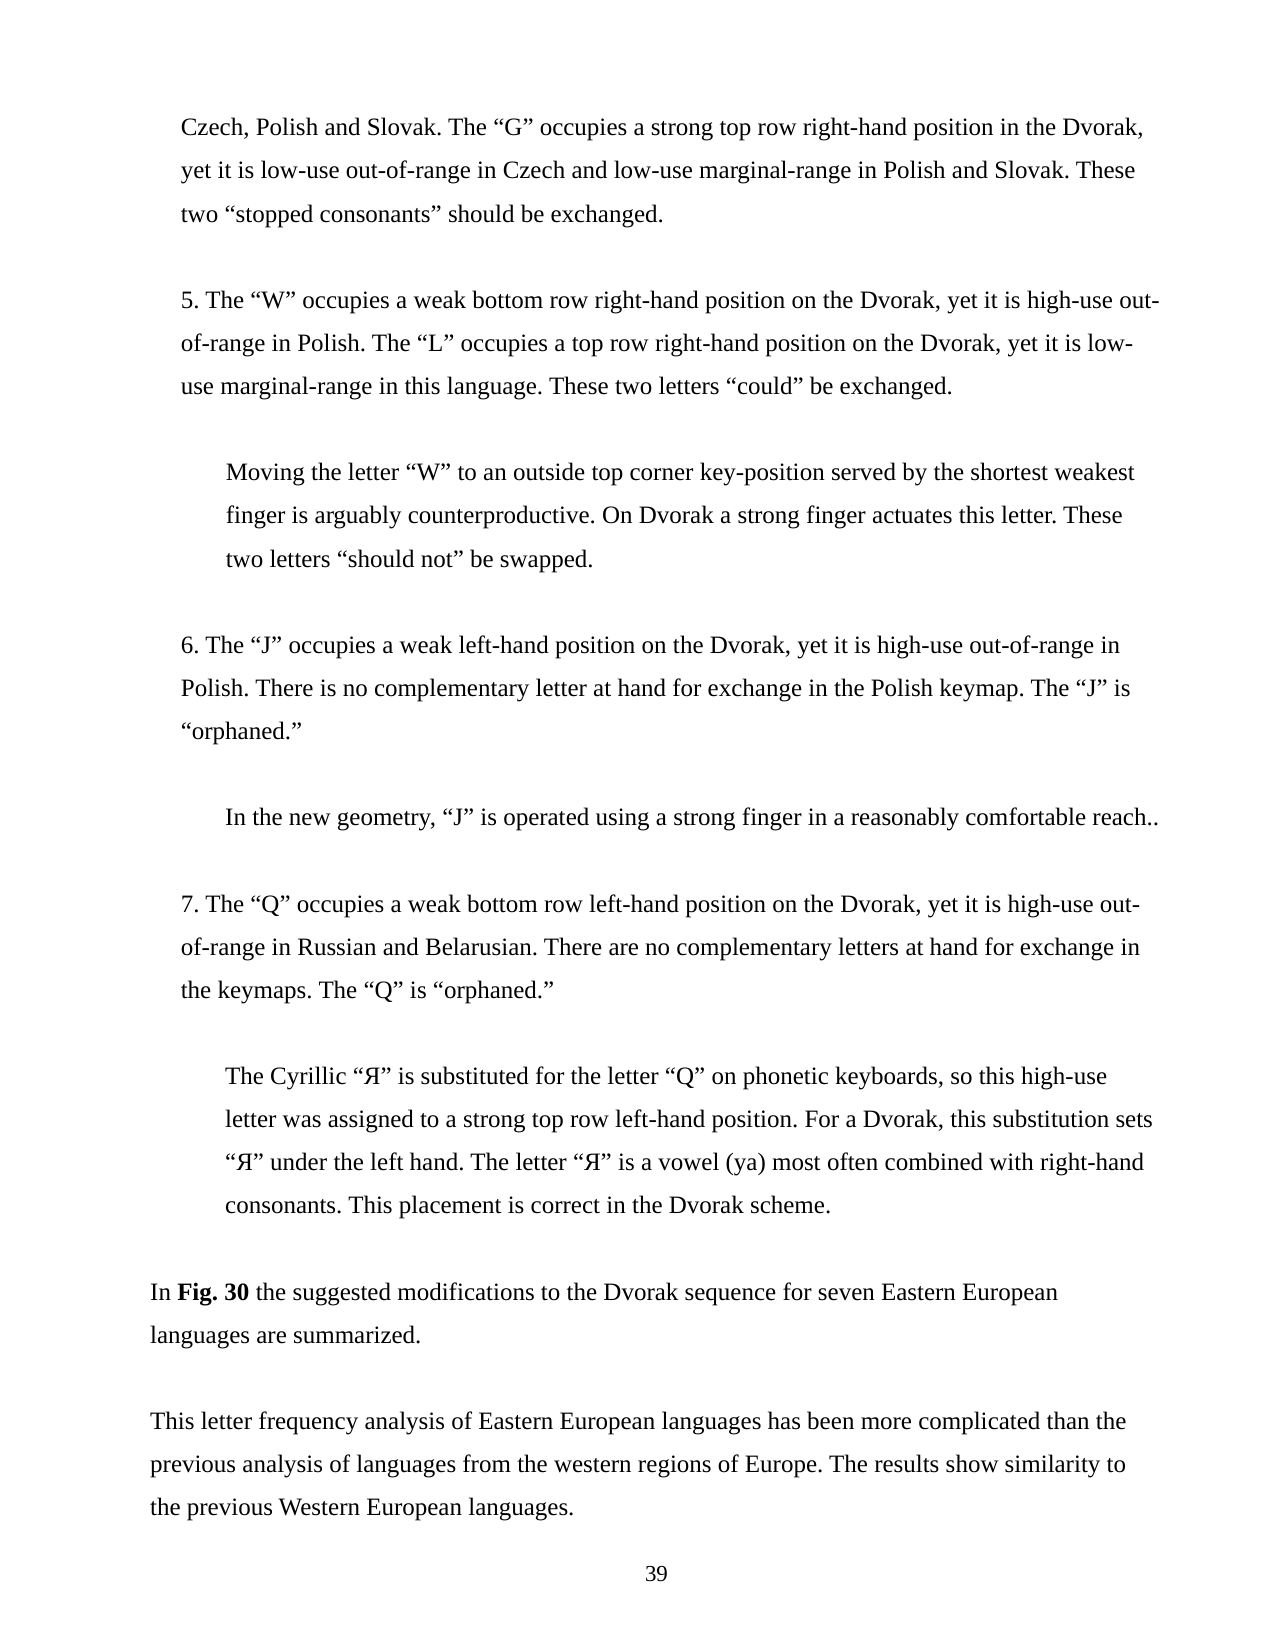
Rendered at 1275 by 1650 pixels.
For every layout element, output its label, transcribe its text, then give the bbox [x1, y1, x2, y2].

text 7. The “Q” occupies a weak bottom row left-hand position on the Dvorak, yet it is high-use out-of-range in Russian and Belarusian. There are no complementary letters at hand for exchange in the keymaps. The “Q” is “orphaned.” [181, 889, 1162, 1004]
text 6. The “J” occupies a weak left-hand position on the Dvorak, yet it is high-use out-of-range in Polish. There is no complementary letter at hand for exchange in the Polish keymap. The “J” is “orphaned.” [181, 630, 1162, 745]
text In Fig. 30 the suggested modifications to the Dvorak sequence for seven Eastern European languages are summarized. [150, 1277, 1162, 1349]
text This letter frequency analysis of Eastern European languages has been more complicated than the previous analysis of languages from the western regions of Europe. The results show similarity to the previous Western European languages. [150, 1406, 1162, 1521]
text Moving the letter “W” to an outside top corner key-position served by the shortest weakest finger is arguably counterproductive. On Dvorak a strong finger actuates this letter. These two letters “should not” be swapped. [226, 457, 1162, 572]
text Czech, Polish and Slovak. The “G” occupies a strong top row right-hand position in the Dvorak, yet it is low-use out-of-range in Czech and low-use marginal-range in Polish and Slovak. These two “stopped consonants” should be exchanged. [181, 112, 1162, 227]
text In the new geometry, “J” is operated using a strong finger in a reasonably comfortable reach.. [225, 802, 1162, 831]
text The Cyrillic “Я” is substituted for the letter “Q” on phonetic keyboards, so this high-use letter was assigned to a strong top row left-hand position. For a Dvorak, this substitution sets “Я” under the left hand. The letter “Я” is a vowel (ya) most often combined with right-hand consonants. This placement is correct in the Dvorak scheme. [225, 1061, 1162, 1219]
text 5. The “W” occupies a weak bottom row right-hand position on the Dvorak, yet it is high-use out-of-range in Polish. The “L” occupies a top row right-hand position on the Dvorak, yet it is low-use marginal-range in this language. These two letters “could” be exchanged. [181, 285, 1162, 400]
